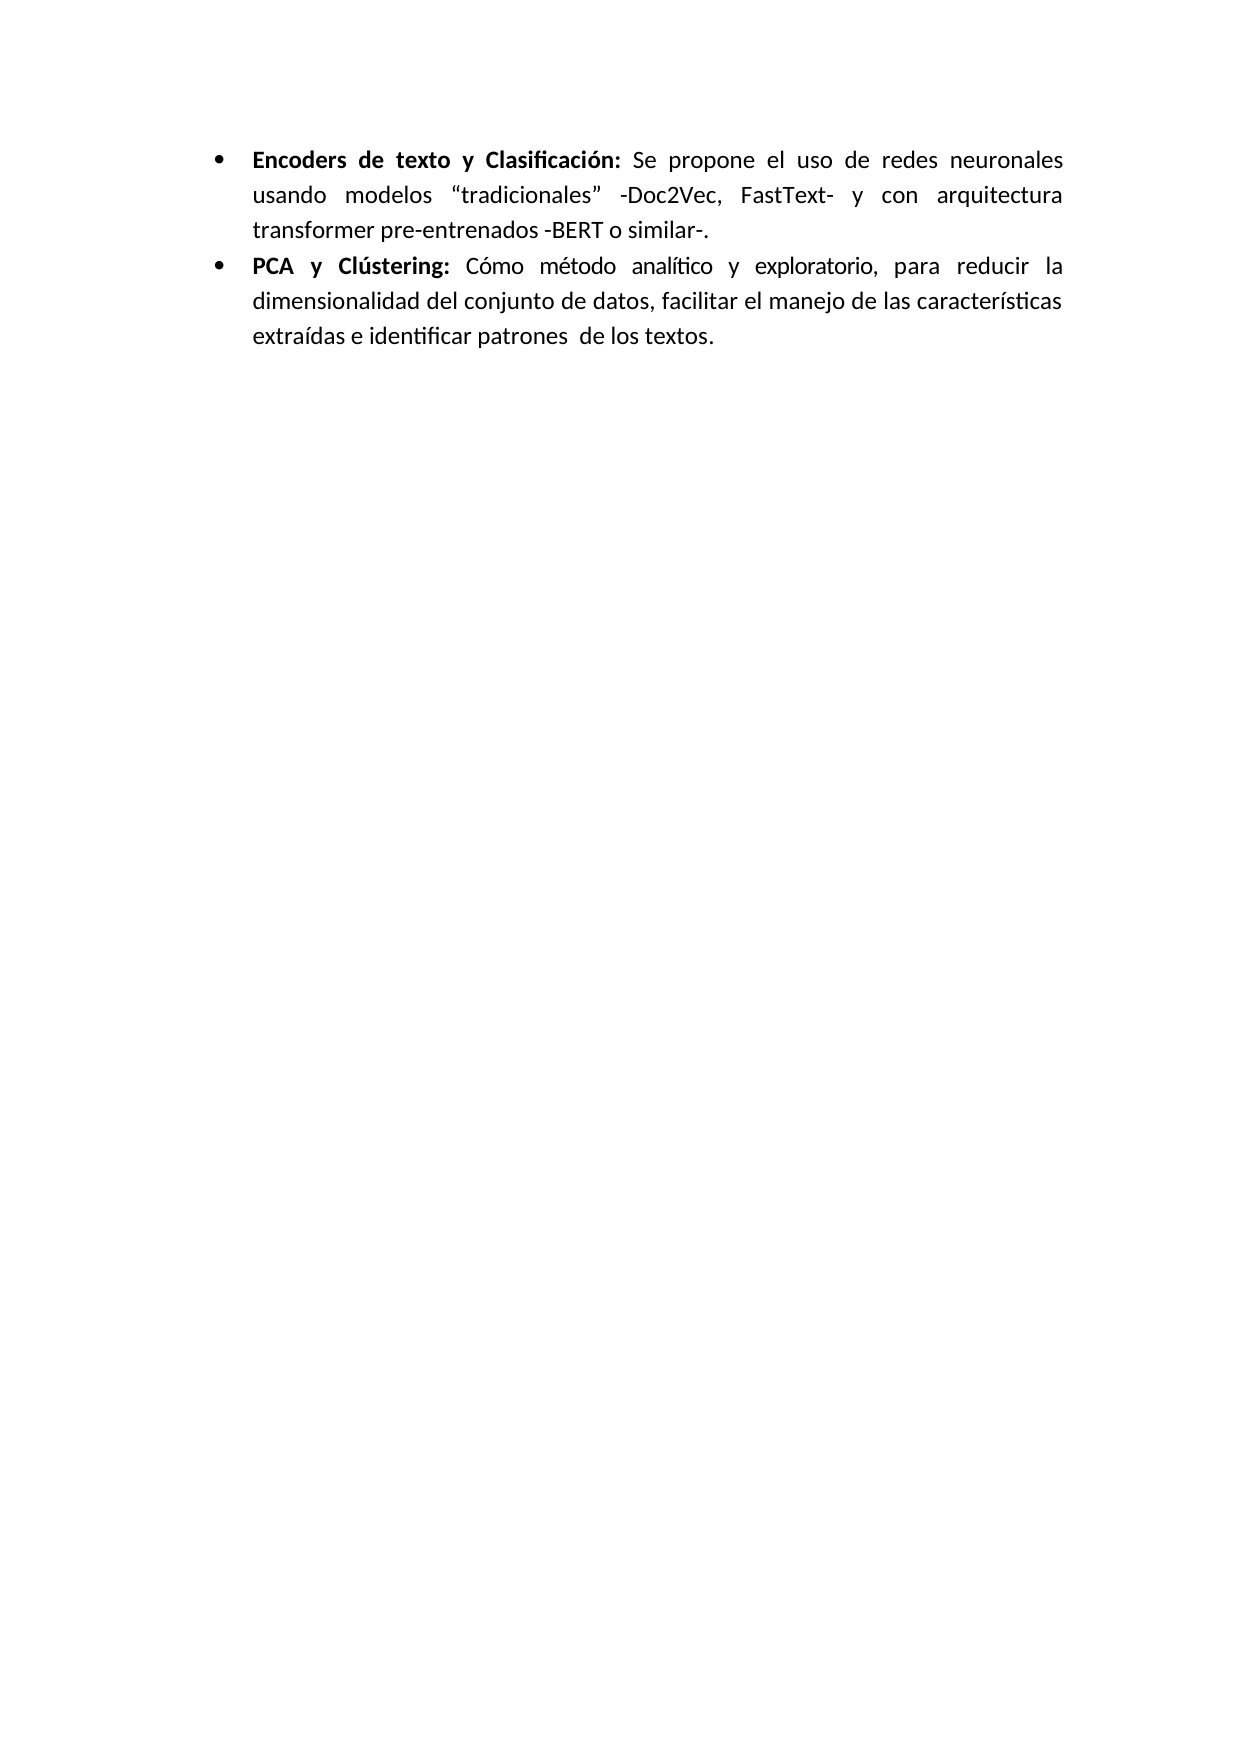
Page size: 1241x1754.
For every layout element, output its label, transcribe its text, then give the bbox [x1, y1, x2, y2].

list PCA y Clústering: Cómo método analítico y exploratorio, para reducir la dimensionalidad del conjunto de datos, facilitar el manejo de las características extraídas e identificar patrones de los textos. [215, 250, 1063, 350]
list Encoders de texto y Clasificación: Se propone el uso de redes neuronales usando modelos “tradicionales” -Doc2Vec, FastText- y con arquitectura transformer pre-entrenados -BERT o similar-. [215, 144, 1064, 244]
